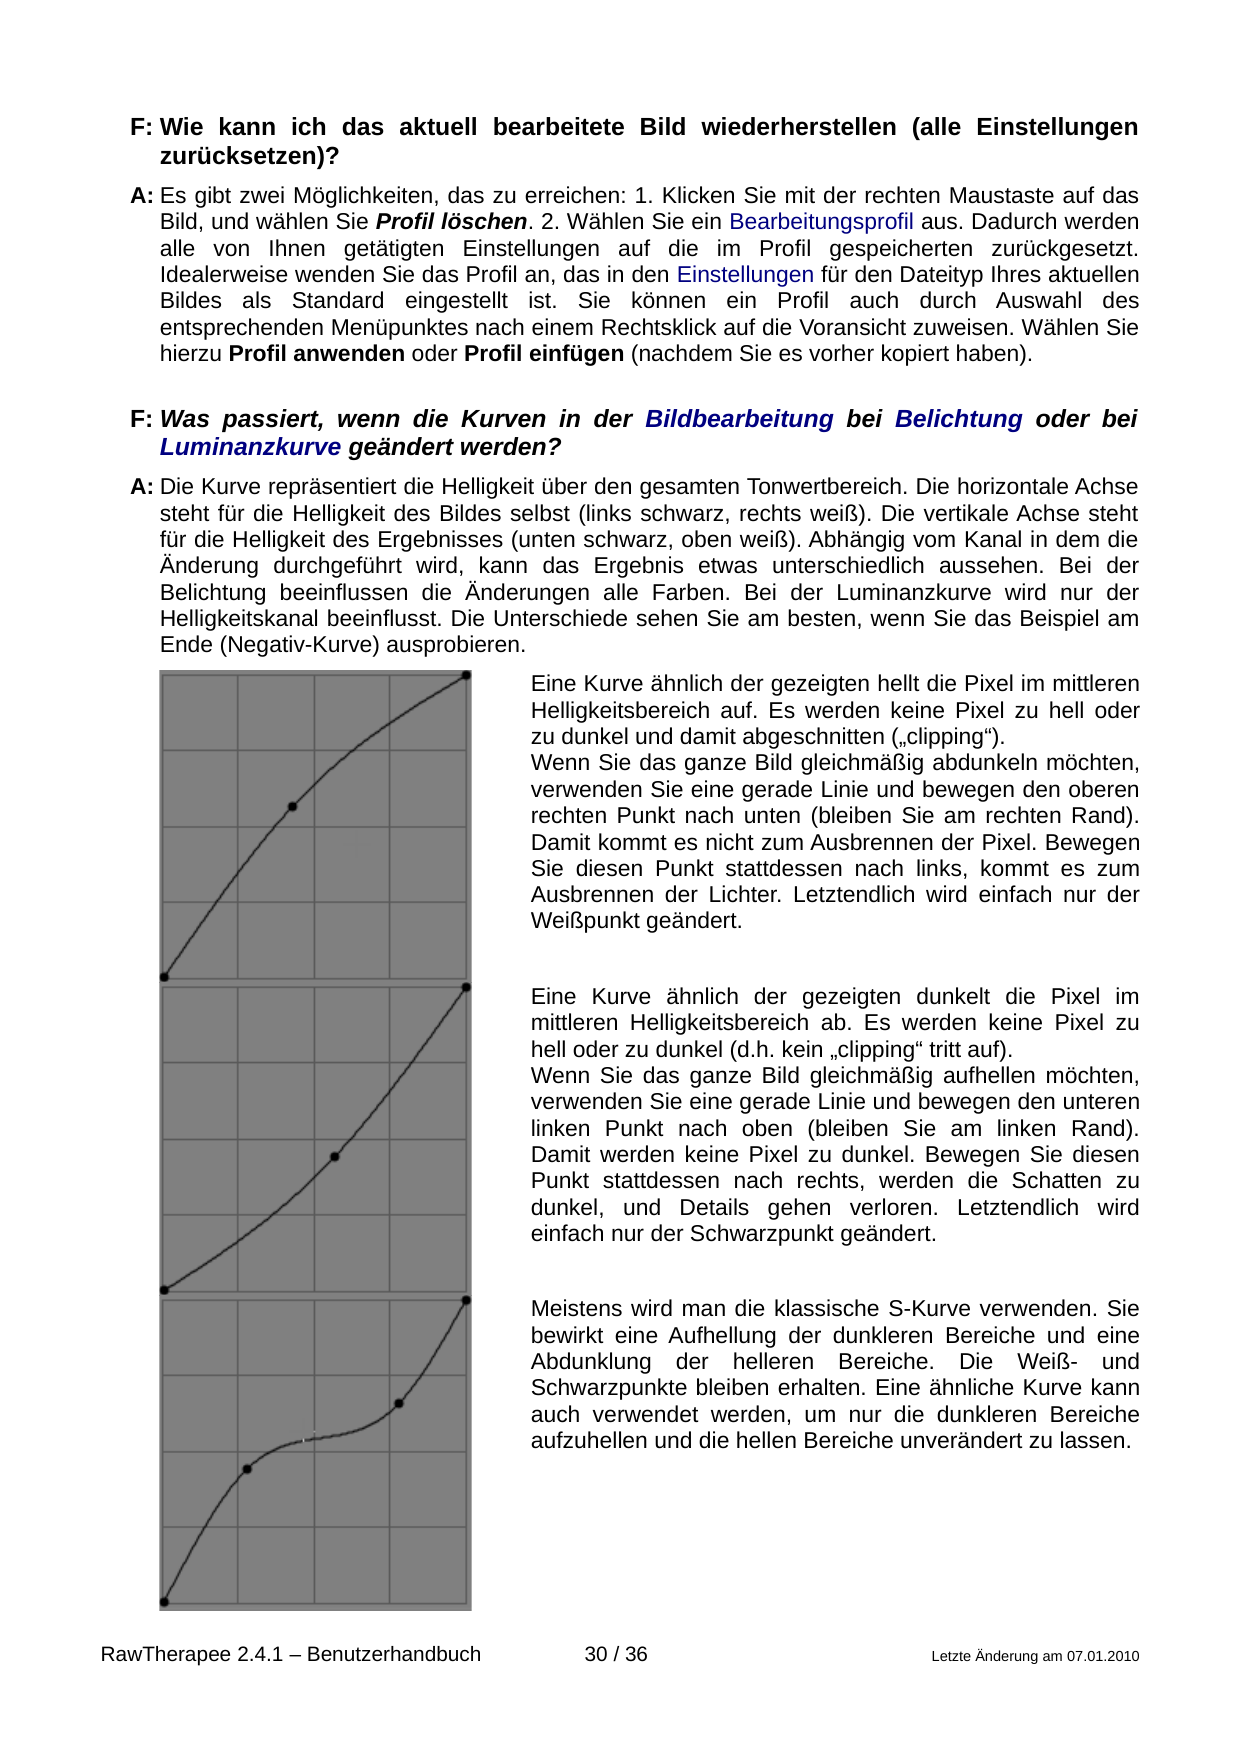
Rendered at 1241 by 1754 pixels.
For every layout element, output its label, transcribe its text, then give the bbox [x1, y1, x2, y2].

table_cell [472, 983, 531, 1295]
table_cell [100, 1295, 159, 1611]
table_header [472, 670, 531, 983]
text A: Die Kurve repräsentiert die Helligkeit über den gesamten Tonwertbereich. Die horizontale Achse steht für die Helligkeit des Bildes selbst (links schwarz, rechts weiß). Die vertikale Achse steht für die Helligkeit des Ergebnisses (unten schwarz, oben weiß). Abhängig vom Kanal in dem die Änderung durchgeführt wird, kann das Ergebnis etwas unterschiedlich aussehen. Bei der Belichtung beeinflussen die Änderungen alle Farben. Bei der Luminanzkurve wird nur der Helligkeitskanal beeinflusst. Die Unterschiede sehen Sie am besten, wenn Sie das Beispiel am Ende (Negativ-Kurve) ausprobieren. [130, 473, 1140, 658]
table_cell Meistens wird man die klassische S-Kurve verwenden. Sie bewirkt eine Aufhellung der dunkleren Bereiche und eine Abdunklung der helleren Bereiche. Die Weiß- und Schwarzpunkte bleiben erhalten. Eine ähnliche Kurve kann auch verwendet werden, um nur die dunkleren Bereiche aufzuhellen und die hellen Bereiche unverändert zu lassen. [531, 1295, 1141, 1611]
text A: Es gibt zwei Möglichkeiten, das zu erreichen: 1. Klicken Sie mit der rechten Maustaste auf das Bild, und wählen Sie Profil löschen. 2. Wählen Sie ein Bearbeitungsprofil aus. Dadurch werden alle von Ihnen getätigten Einstellungen auf die im Profil gespeicherten zurückgesetzt. Idealerweise wenden Sie das Profil an, das in den Einstellungen für den Dateityp Ihres aktuellen Bildes als Standard eingestellt ist. Sie können ein Profil auch durch Auswahl des entsprechenden Menüpunktes nach einem Rechtsklick auf die Voransicht zuweisen. Wählen Sie hierzu Profil anwenden oder Profil einfügen (nachdem Sie es vorher kopiert haben). [130, 182, 1140, 366]
table_header Eine Kurve ähnlich der gezeigten hellt die Pixel im mittleren Helligkeitsbereich auf. Es werden keine Pixel zu hell oder zu dunkel und damit abgeschnitten („clipping“). Wenn Sie das ganze Bild gleichmäßig abdunkeln möchten, verwenden Sie eine gerade Linie und bewegen den oberen rechten Punkt nach unten (bleiben Sie am rechten Rand). Damit kommt es nicht zum Ausbrennen der Pixel. Bewegen Sie diesen Punkt stattdessen nach links, kommt es zum Ausbrennen der Lichter. Letztendlich wird einfach nur der Weißpunkt geändert. [531, 670, 1141, 983]
table_cell [100, 983, 159, 1295]
picture [159, 670, 472, 1611]
table_cell Eine Kurve ähnlich der gezeigten dunkelt die Pixel im mittleren Helligkeitsbereich ab. Es werden keine Pixel zu hell oder zu dunkel (d.h. kein „clipping“ tritt auf). Wenn Sie das ganze Bild gleichmäßig aufhellen möchten, verwenden Sie eine gerade Linie und bewegen den unteren linken Punkt nach oben (bleiben Sie am linken Rand). Damit werden keine Pixel zu dunkel. Bewegen Sie diesen Punkt stattdessen nach rechts, werden die Schatten zu dunkel, und Details gehen verloren. Letztendlich wird einfach nur der Schwarzpunkt geändert. [531, 983, 1141, 1295]
table_cell [472, 1295, 531, 1611]
table_header [100, 670, 159, 983]
subtitle F: Wie kann ich das aktuell bearbeitete Bild wiederherstellen (alle Einstellungen zurücksetzen)? [130, 112, 1140, 169]
subtitle F: Was passiert, wenn die Kurven in der Bildbearbeitung bei Belichtung oder bei Luminanzkurve geändert werden? [130, 404, 1140, 461]
